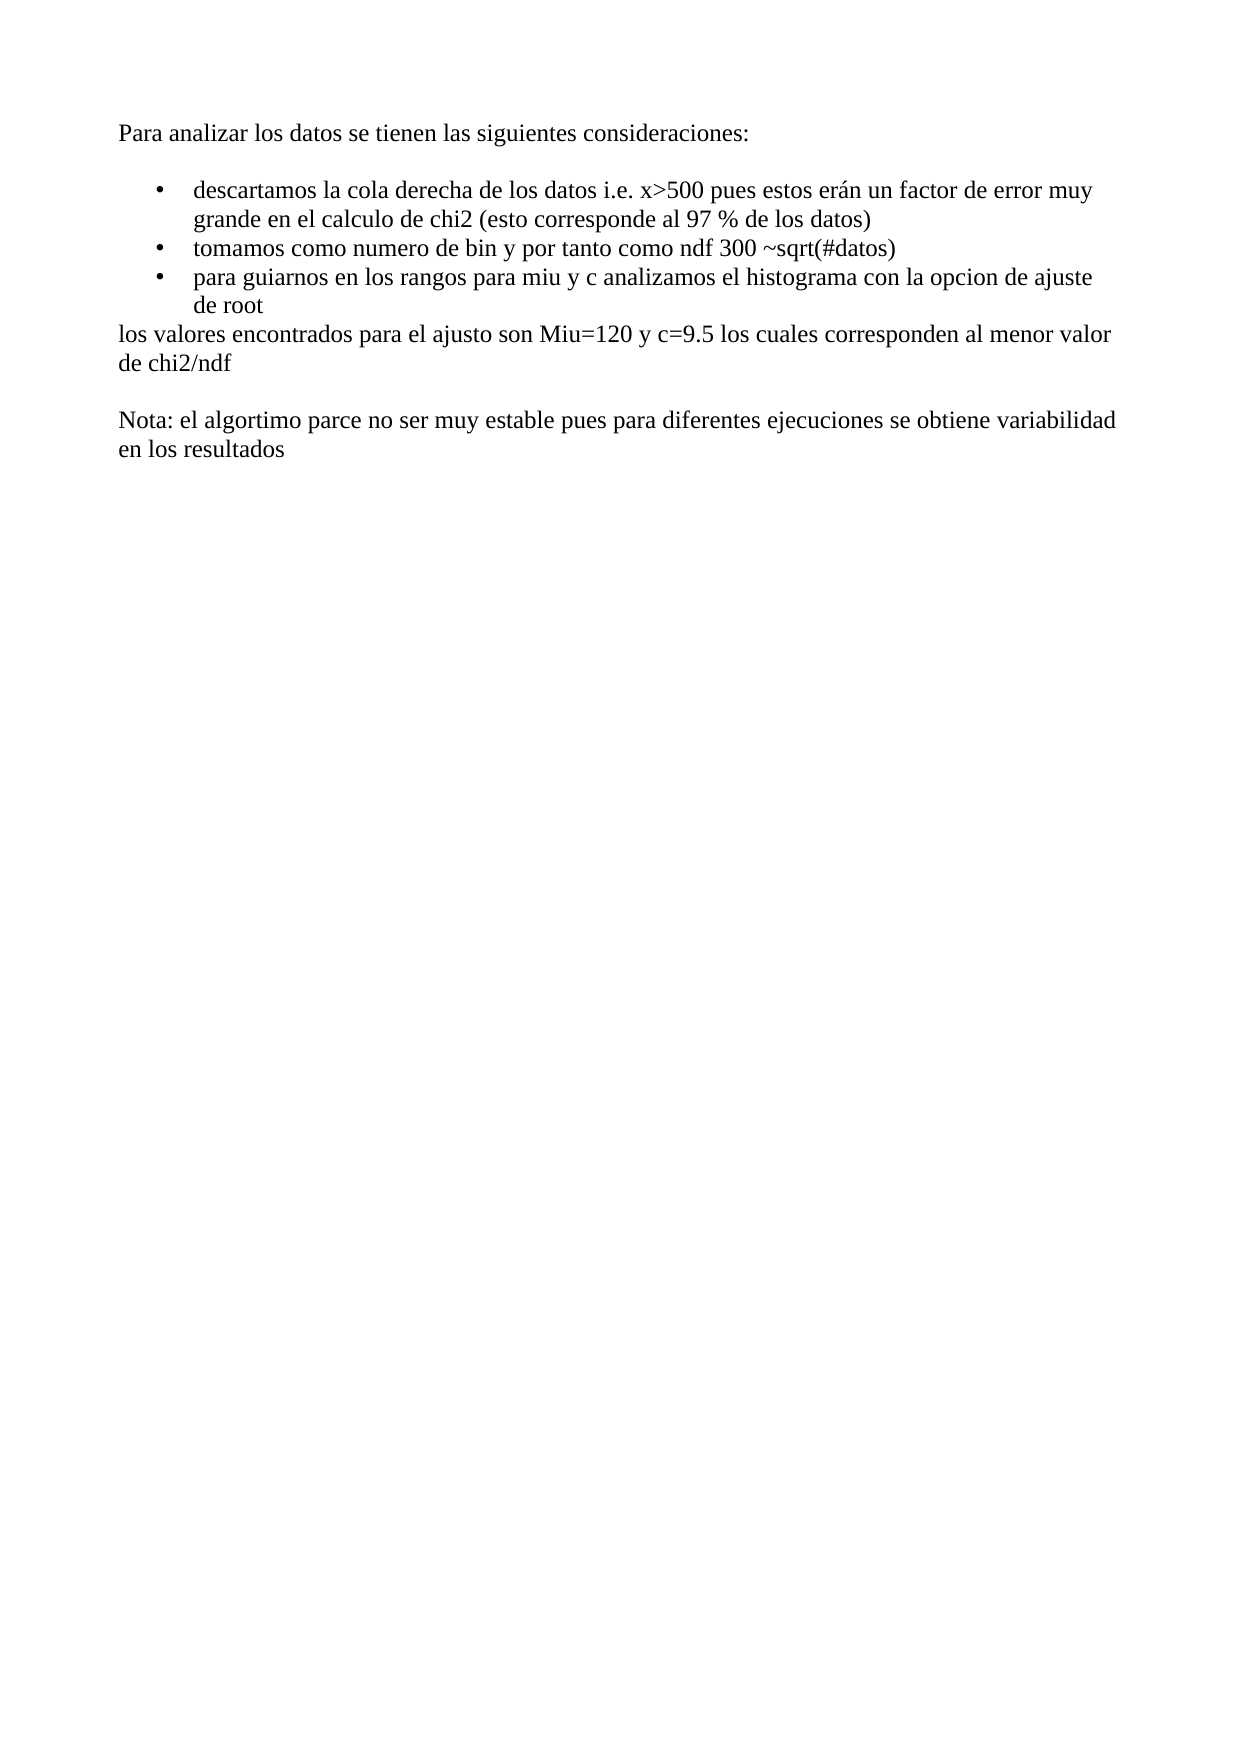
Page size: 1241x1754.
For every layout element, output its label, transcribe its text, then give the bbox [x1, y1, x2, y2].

list descartamos la cola derecha de los datos i.e. x>500 pues estos erán un factor de error muy grande en el calculo de chi2 (esto corresponde al 97 % de los datos) [156, 176, 1122, 233]
list para guiarnos en los rangos para miu y c analizamos el histograma con la opcion de ajuste de root [156, 262, 1122, 319]
text Para analizar los datos se tienen las siguientes consideraciones: [118, 118, 1122, 147]
text los valores encontrados para el ajusto son Miu=120 y c=9.5 los cuales corresponden al menor valor de chi2/ndf [118, 319, 1122, 377]
text Nota: el algortimo parce no ser muy estable pues para diferentes ejecuciones se obtiene variabilidad en los resultados [118, 406, 1122, 463]
list tomamos como numero de bin y por tanto como ndf 300 ~sqrt(#datos) [156, 233, 1122, 262]
